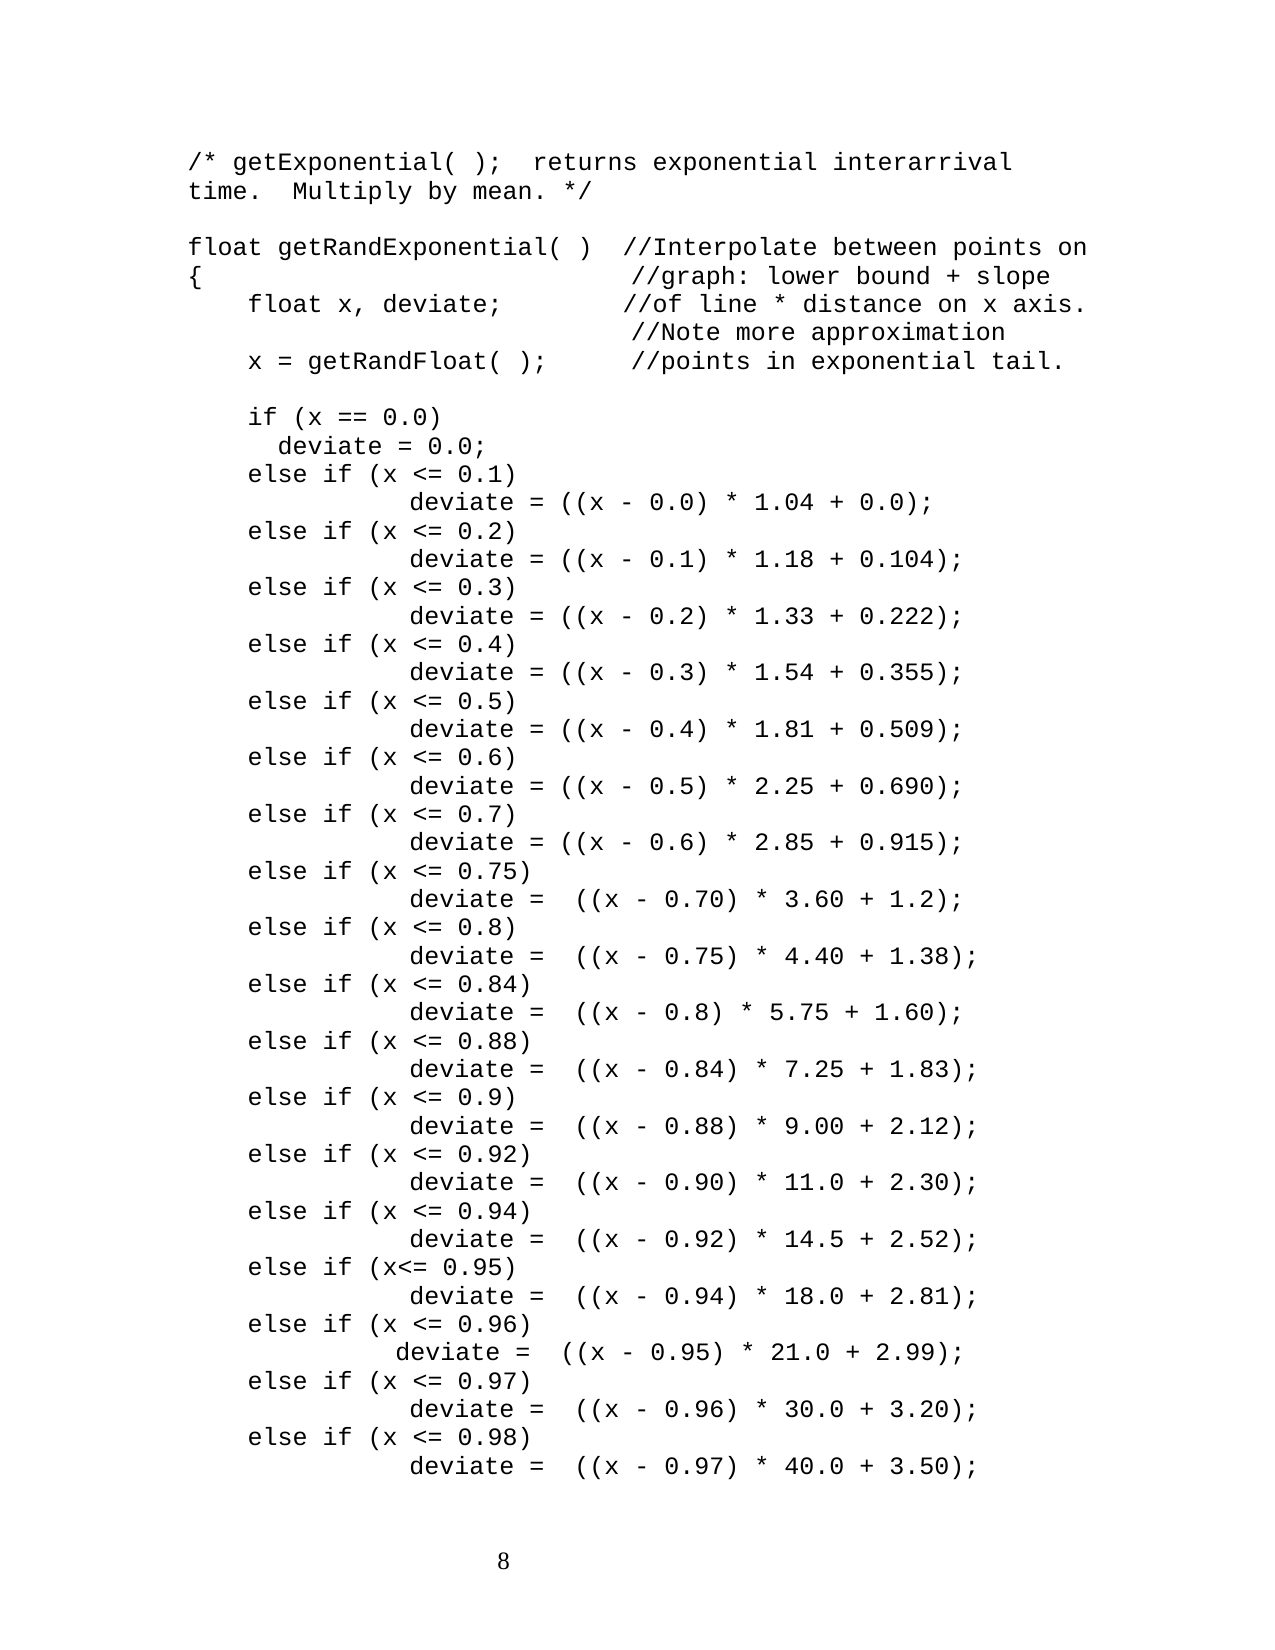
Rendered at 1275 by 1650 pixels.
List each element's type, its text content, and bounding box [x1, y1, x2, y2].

text else if (x <= 0.98) [187, 1425, 1087, 1453]
text deviate = ((x - 0.2) * 1.33 + 0.222); [187, 603, 1087, 632]
text deviate = ((x - 0.8) * 5.75 + 1.60); [187, 1000, 1087, 1028]
text deviate = ((x - 0.97) * 40.0 + 3.50); [187, 1453, 1087, 1482]
text else if (x <= 0.2) [187, 518, 1087, 547]
text deviate = ((x - 0.95) * 21.0 + 2.99); [187, 1340, 1087, 1368]
text deviate = ((x - 0.88) * 9.00 + 2.12); [187, 1113, 1087, 1142]
text //Note more approximation [187, 320, 1087, 348]
text else if (x <= 0.5) [187, 688, 1087, 717]
text deviate = ((x - 0.75) * 4.40 + 1.38); [187, 943, 1087, 972]
text deviate = ((x - 0.70) * 3.60 + 1.2); [187, 887, 1087, 915]
text float x, deviate; //of line * distance on x axis. [187, 292, 1087, 320]
text float getRandExponential( ) //Interpolate between points on [187, 235, 1087, 263]
text { //graph: lower bound + slope [187, 263, 1087, 292]
text deviate = 0.0; [187, 433, 1087, 462]
text deviate = ((x - 0.0) * 1.04 + 0.0); [187, 490, 1087, 518]
text else if (x <= 0.75) [187, 858, 1087, 887]
text deviate = ((x - 0.1) * 1.18 + 0.104); [187, 547, 1087, 575]
text else if (x <= 0.92) [187, 1142, 1087, 1170]
text if (x == 0.0) [187, 405, 1087, 433]
text else if (x <= 0.96) [187, 1312, 1087, 1340]
text deviate = ((x - 0.84) * 7.25 + 1.83); [187, 1057, 1087, 1085]
text deviate = ((x - 0.94) * 18.0 + 2.81); [187, 1283, 1087, 1312]
text deviate = ((x - 0.4) * 1.81 + 0.509); [187, 717, 1087, 745]
text /* getExponential( ); returns exponential interarrival time. Multiply by mean. */ [187, 150, 1087, 207]
text deviate = ((x - 0.90) * 11.0 + 2.30); [187, 1170, 1087, 1198]
text else if (x<= 0.95) [187, 1255, 1087, 1283]
text else if (x <= 0.7) [187, 802, 1087, 830]
text else if (x <= 0.8) [187, 915, 1087, 943]
text else if (x <= 0.88) [187, 1028, 1087, 1057]
text deviate = ((x - 0.92) * 14.5 + 2.52); [187, 1227, 1087, 1255]
text else if (x <= 0.97) [187, 1368, 1087, 1397]
text else if (x <= 0.3) [187, 575, 1087, 603]
text else if (x <= 0.4) [187, 632, 1087, 660]
text else if (x <= 0.84) [187, 972, 1087, 1000]
text else if (x <= 0.9) [187, 1085, 1087, 1113]
text deviate = ((x - 0.5) * 2.25 + 0.690); [187, 773, 1087, 802]
text x = getRandFloat( ); //points in exponential tail. [187, 348, 1087, 377]
text deviate = ((x - 0.96) * 30.0 + 3.20); [187, 1397, 1087, 1425]
text else if (x <= 0.6) [187, 745, 1087, 773]
text else if (x <= 0.94) [187, 1198, 1087, 1227]
text deviate = ((x - 0.6) * 2.85 + 0.915); [187, 830, 1087, 858]
text deviate = ((x - 0.3) * 1.54 + 0.355); [187, 660, 1087, 688]
text else if (x <= 0.1) [187, 462, 1087, 490]
